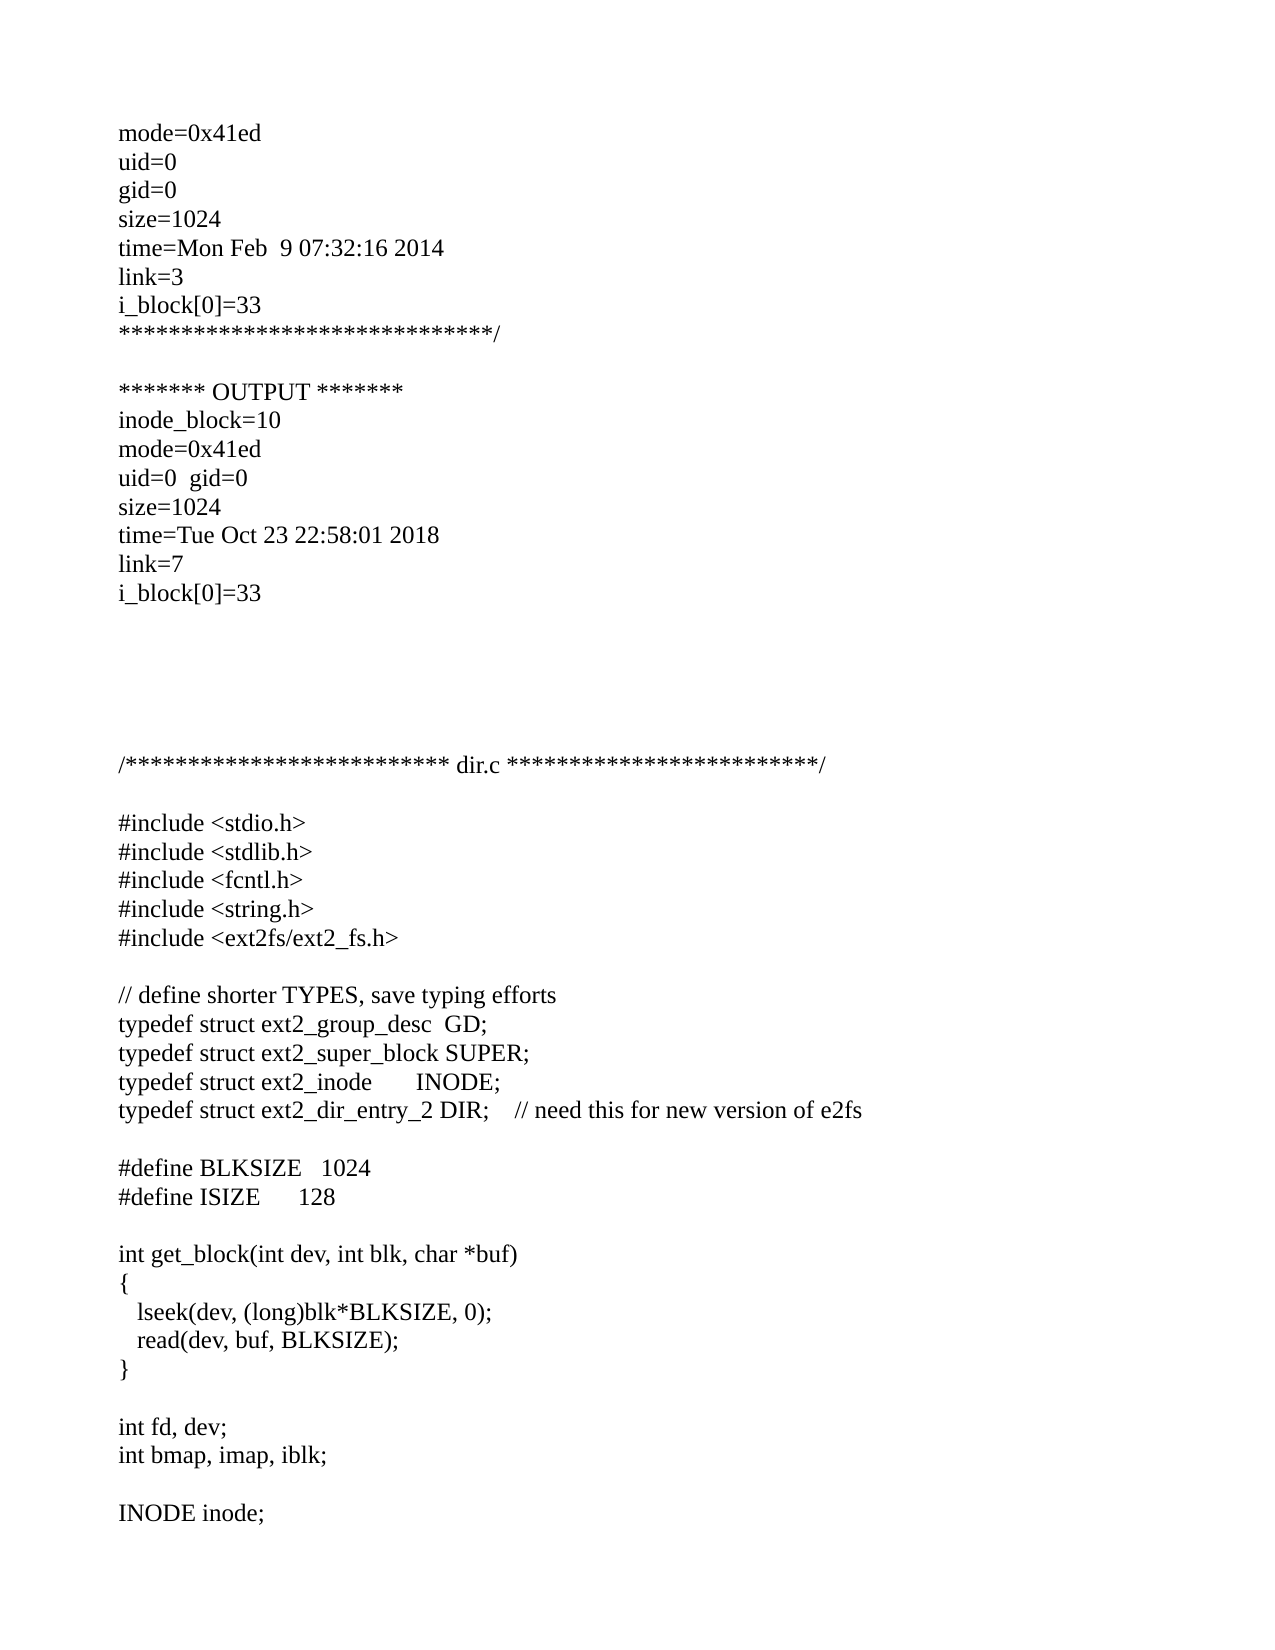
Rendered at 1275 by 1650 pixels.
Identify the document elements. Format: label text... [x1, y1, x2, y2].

text typedef struct ext2_dir_entry_2 DIR; // need this for new version of e2fs [118, 1096, 1157, 1124]
text link=3 [118, 262, 1157, 291]
text link=7 [118, 549, 1157, 578]
text time=Tue Oct 23 22:58:01 2018 [118, 521, 1157, 549]
text typedef struct ext2_super_block SUPER; [118, 1038, 1157, 1067]
text lseek(dev, (long)blk*BLKSIZE, 0); [118, 1297, 1157, 1326]
text int get_block(int dev, int blk, char *buf) [118, 1239, 1157, 1268]
text mode=0x41ed [118, 434, 1157, 463]
text #include <ext2fs/ext2_fs.h> [118, 923, 1157, 952]
text i_block[0]=33 [118, 578, 1157, 607]
text typedef struct ext2_group_desc GD; [118, 1009, 1157, 1038]
text } [118, 1354, 1157, 1383]
text size=1024 [118, 204, 1157, 233]
text typedef struct ext2_inode INODE; [118, 1067, 1157, 1096]
text /************************** dir.c *************************/ [118, 751, 1157, 779]
text gid=0 [118, 176, 1157, 204]
text ******************************/ [118, 319, 1157, 348]
text int fd, dev; [118, 1412, 1157, 1441]
text #define ISIZE 128 [118, 1182, 1157, 1211]
text uid=0 [118, 147, 1157, 176]
text #define BLKSIZE 1024 [118, 1153, 1157, 1182]
text uid=0 gid=0 [118, 463, 1157, 492]
text size=1024 [118, 492, 1157, 521]
text #include <string.h> [118, 894, 1157, 923]
text // define shorter TYPES, save typing efforts [118, 981, 1157, 1009]
text #include <fcntl.h> [118, 866, 1157, 894]
text { [118, 1268, 1157, 1297]
text int bmap, imap, iblk; [118, 1441, 1157, 1469]
text #include <stdlib.h> [118, 837, 1157, 866]
text INODE inode; [118, 1498, 1157, 1527]
text time=Mon Feb 9 07:32:16 2014 [118, 233, 1157, 262]
text ******* OUTPUT ******* [118, 377, 1157, 406]
text #include <stdio.h> [118, 808, 1157, 837]
text mode=0x41ed [118, 118, 1157, 147]
text inode_block=10 [118, 406, 1157, 434]
text read(dev, buf, BLKSIZE); [118, 1326, 1157, 1354]
text i_block[0]=33 [118, 291, 1157, 319]
